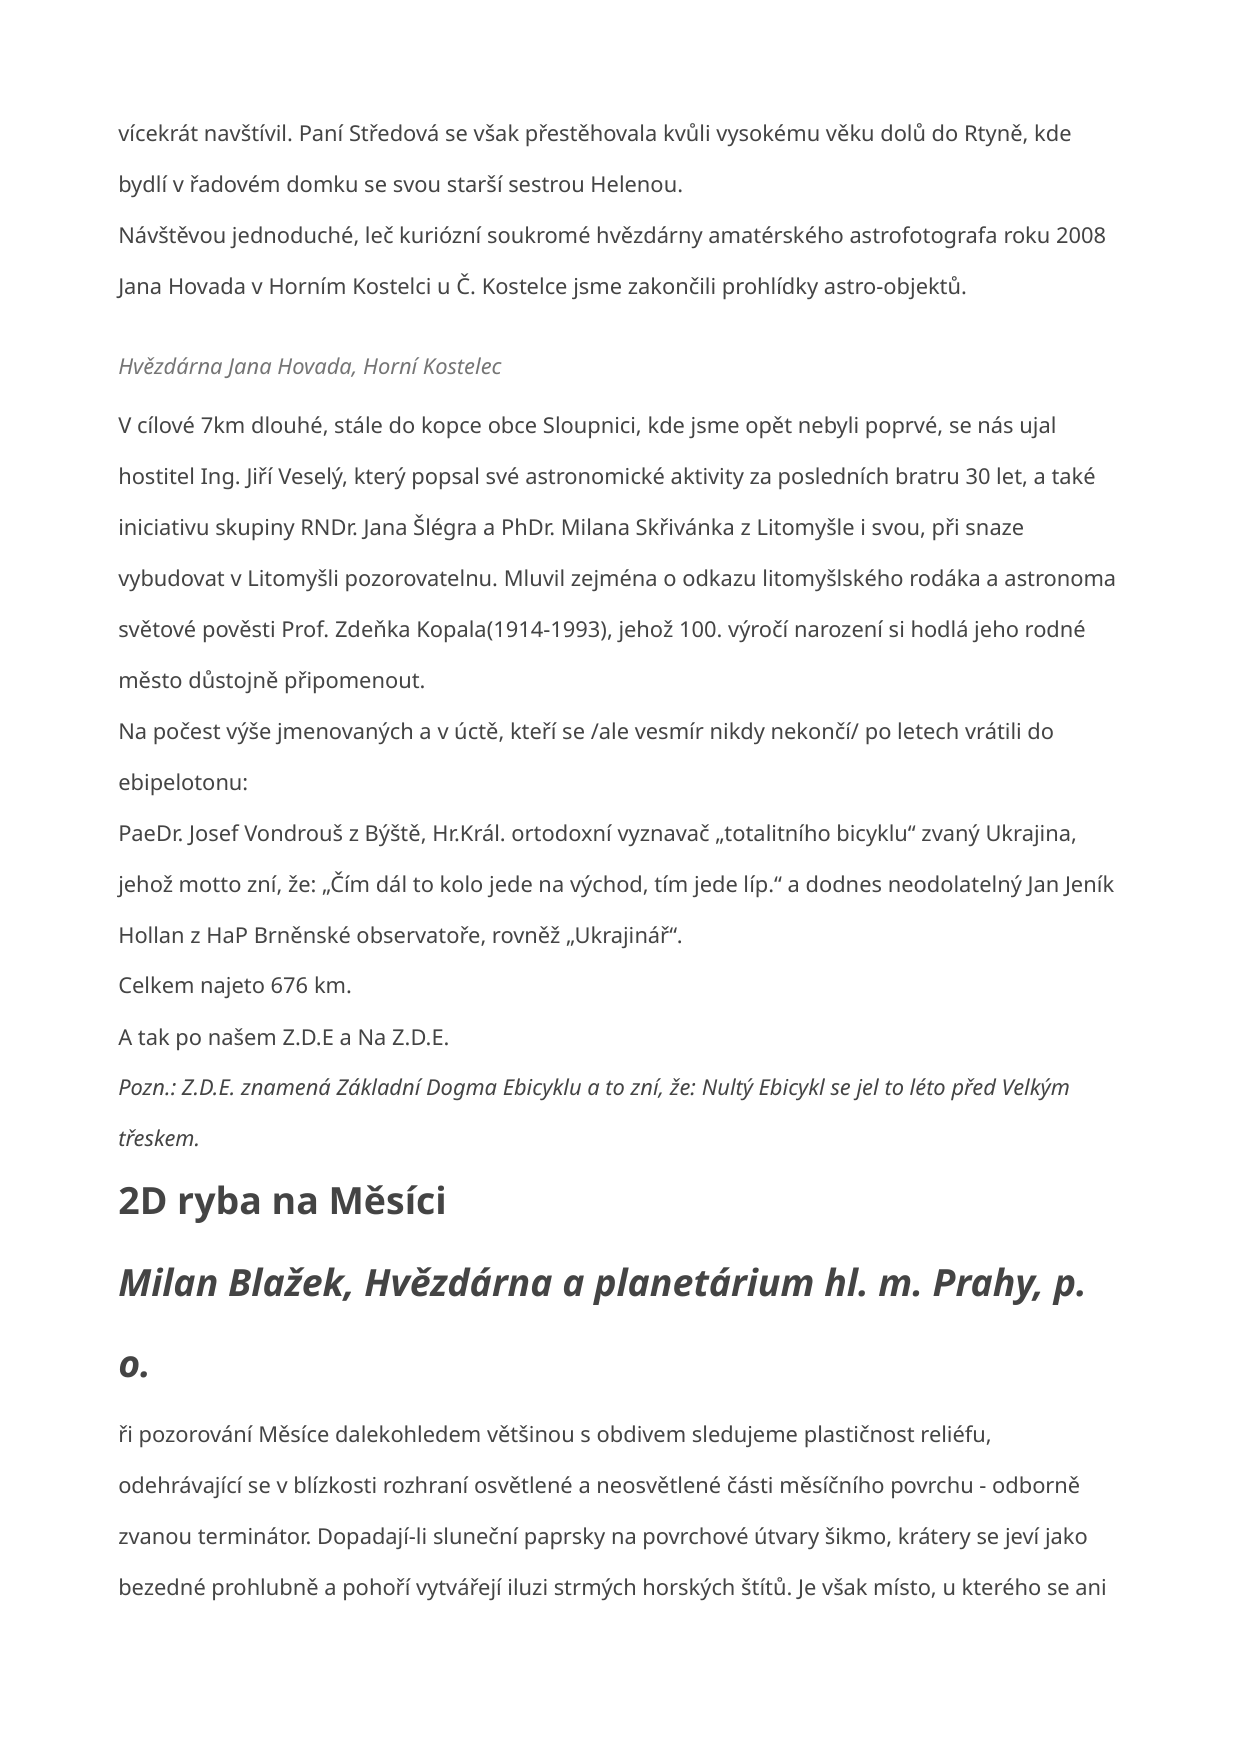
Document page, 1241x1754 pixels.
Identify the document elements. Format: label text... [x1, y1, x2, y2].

text V cílové 7km dlouhé, stále do kopce obce Sloupnici, kde jsme opět nebyli poprvé, se nás ujal hostitel Ing. Jiří Veselý, který popsal své astronomické aktivity za posledních bratru 30 let, a také iniciativu skupiny RNDr. Jana Šlégra a PhDr. Milana Skřivánka z Litomyšle i svou, při snaze vybudovat v Litomyšli pozorovatelnu. Mluvil zejména o odkazu litomyšlského rodáka a astronoma světové pověsti Prof. Zdeňka Kopala(1914-1993), jehož 100. výročí narození si hodlá jeho rodné město důstojně připomenout. [118, 410, 1122, 695]
subtitle 2D ryba na Měsíci [118, 1174, 1122, 1225]
list Hvězdárna Jana Hovada, Horní Kostelec [118, 351, 1122, 380]
text ři pozorování Měsíce dalekohledem většinou s obdivem sledujeme plastičnost reliéfu, odehrávající se v blízkosti rozhraní osvětlené a neosvětlené části měsíčního povrchu - odborně zvanou terminátor. Dopadají-li sluneční paprsky na povrchové útvary šikmo, krátery se jeví jako bezedné prohlubně a pohoří vytvářejí iluzi strmých horských štítů. Je však místo, u kterého se ani [118, 1419, 1122, 1602]
text Pozn.: Z.D.E. znamená Základní Dogma Ebicyklu a to zní, že: Nultý Ebicykl se jel to léto před Velkým třeskem. [118, 1072, 1122, 1153]
text Návštěvou jednoduché, leč kuriózní soukromé hvězdárny amatérského astrofotografa roku 2008 Jana Hovada v Horním Kostelci u Č. Kostelce jsme zakončili prohlídky astro-objektů. [118, 220, 1122, 301]
text Na počest výše jmenovaných a v úctě, kteří se /ale vesmír nikdy nekončí/ po letech vrátili do ebipelotonu: PaeDr. Josef Vondrouš z Býště, Hr.Král. ortodoxní vyznavač „totalitního bicyklu“ zvaný Ukrajina, jehož motto zní, že: „Čím dál to kolo jede na východ, tím jede líp.“ a dodnes neodolatelný Jan Jeník Hollan z HaP Brněnské observatoře, rovněž „Ukrajinář“. [118, 716, 1122, 949]
text A tak po našem Z.D.E a Na Z.D.E. [118, 1021, 1122, 1051]
text vícekrát navštívil. Paní Středová se však přestěhovala kvůli vysokému věku dolů do Rtyně, kde bydlí v řadovém domku se svou starší sestrou Helenou. [118, 118, 1122, 199]
text Celkem najeto 676 km. [118, 971, 1122, 1000]
subtitle Milan Blažek, Hvězdárna a planetárium hl. m. Prahy, p. o. [118, 1256, 1122, 1389]
